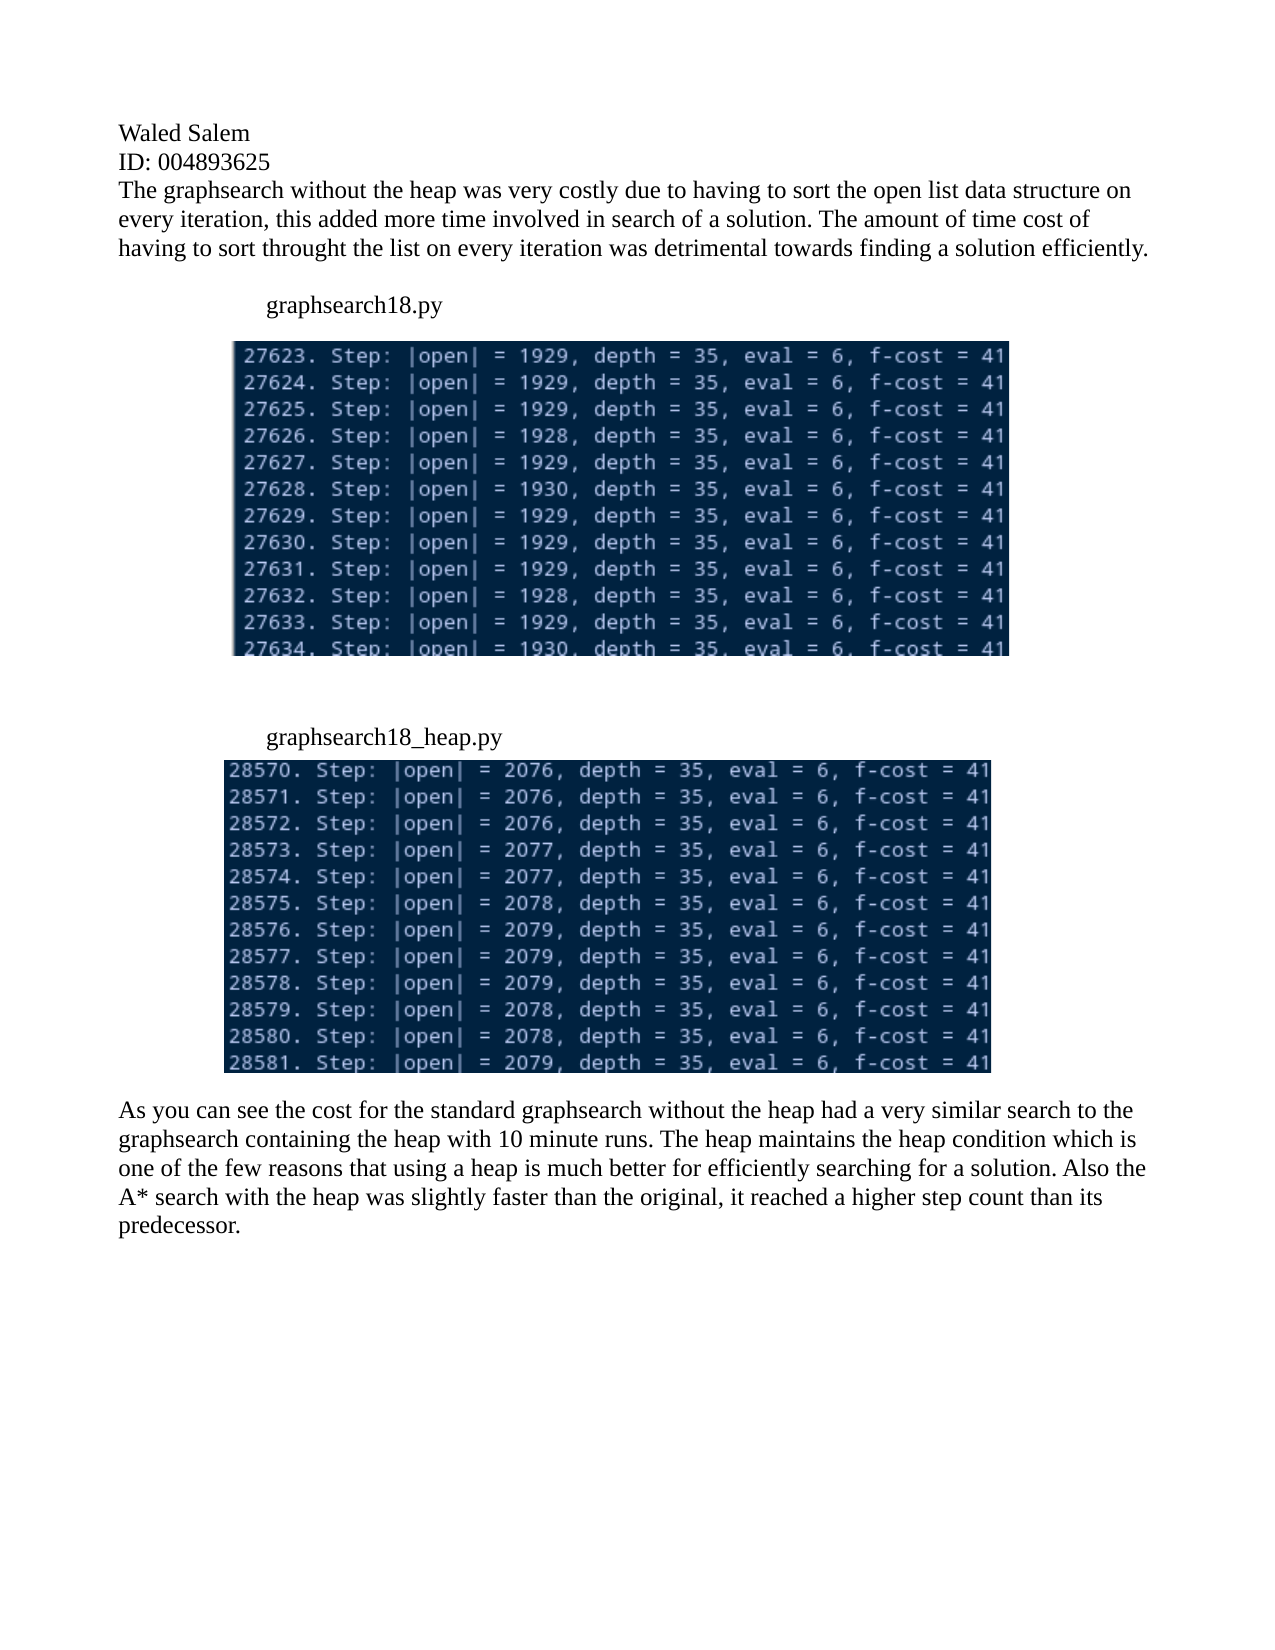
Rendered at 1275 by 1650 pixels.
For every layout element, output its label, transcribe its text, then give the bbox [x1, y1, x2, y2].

text graphsearch18.py [118, 291, 1157, 319]
text The graphsearch without the heap was very costly due to having to sort the open list data structure on every iteration, this added more time involved in search of a solution. The amount of time cost of having to sort throught the list on every iteration was detrimental towards finding a solution efficiently. [118, 176, 1157, 262]
text ID: 004893625 [118, 147, 1157, 176]
text Waled Salem [118, 118, 1157, 147]
text As you can see the cost for the standard graphsearch without the heap had a very similar search to the graphsearch containing the heap with 10 minute runs. The heap maintains the heap condition which is one of the few reasons that using a heap is much better for efficiently searching for a solution. Also the A* search with the heap was slightly faster than the original, it reached a higher step count than its predecessor. [118, 1096, 1157, 1239]
picture [224, 760, 992, 1073]
text graphsearch18_heap.py [118, 722, 1157, 751]
picture [231, 341, 1010, 656]
